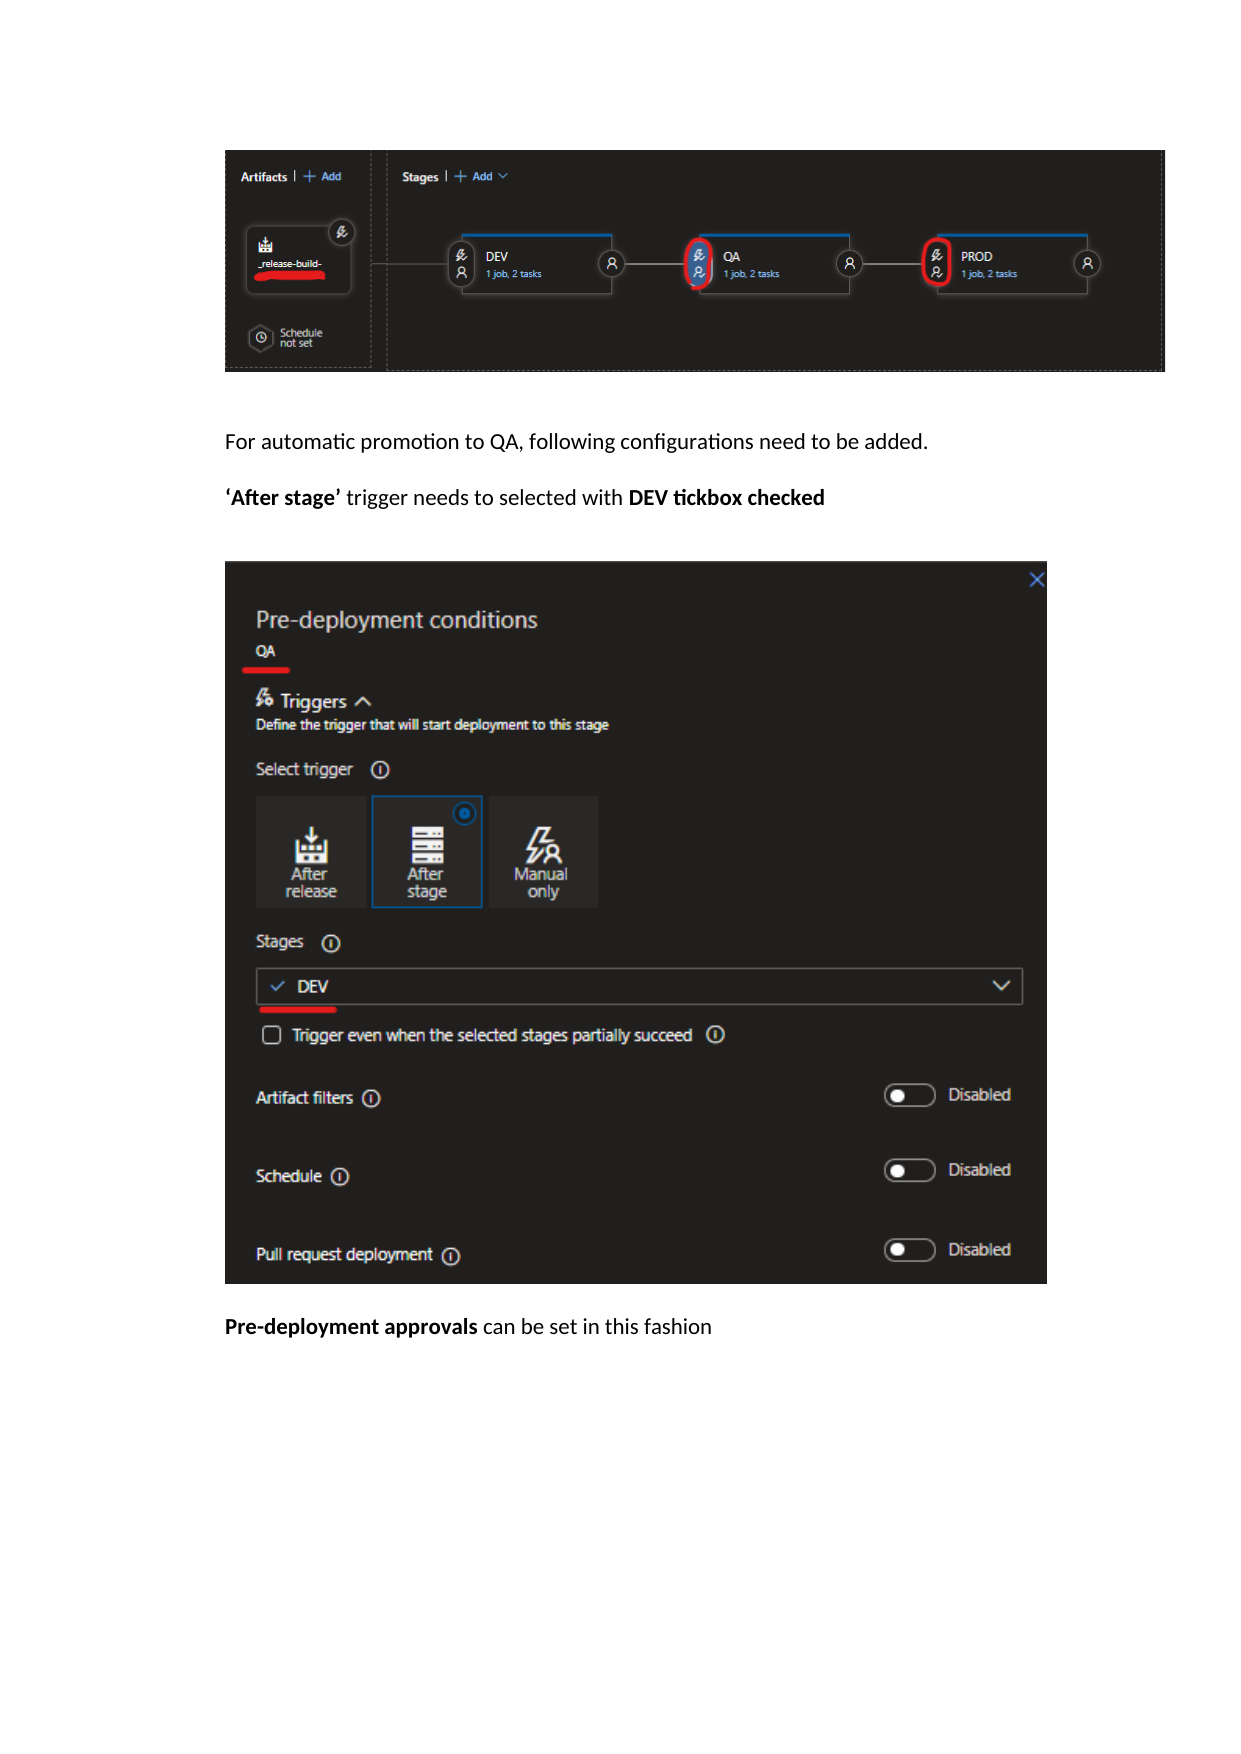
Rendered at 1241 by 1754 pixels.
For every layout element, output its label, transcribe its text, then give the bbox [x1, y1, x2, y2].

text Pre-deployment approvals can be set in this fashion [150, 1312, 1090, 1340]
text ‘After stage’ trigger needs to selected with DEV tickbox checked [150, 483, 1090, 512]
text For automatic promotion to QA, following configurations need to be added. [150, 427, 1090, 456]
